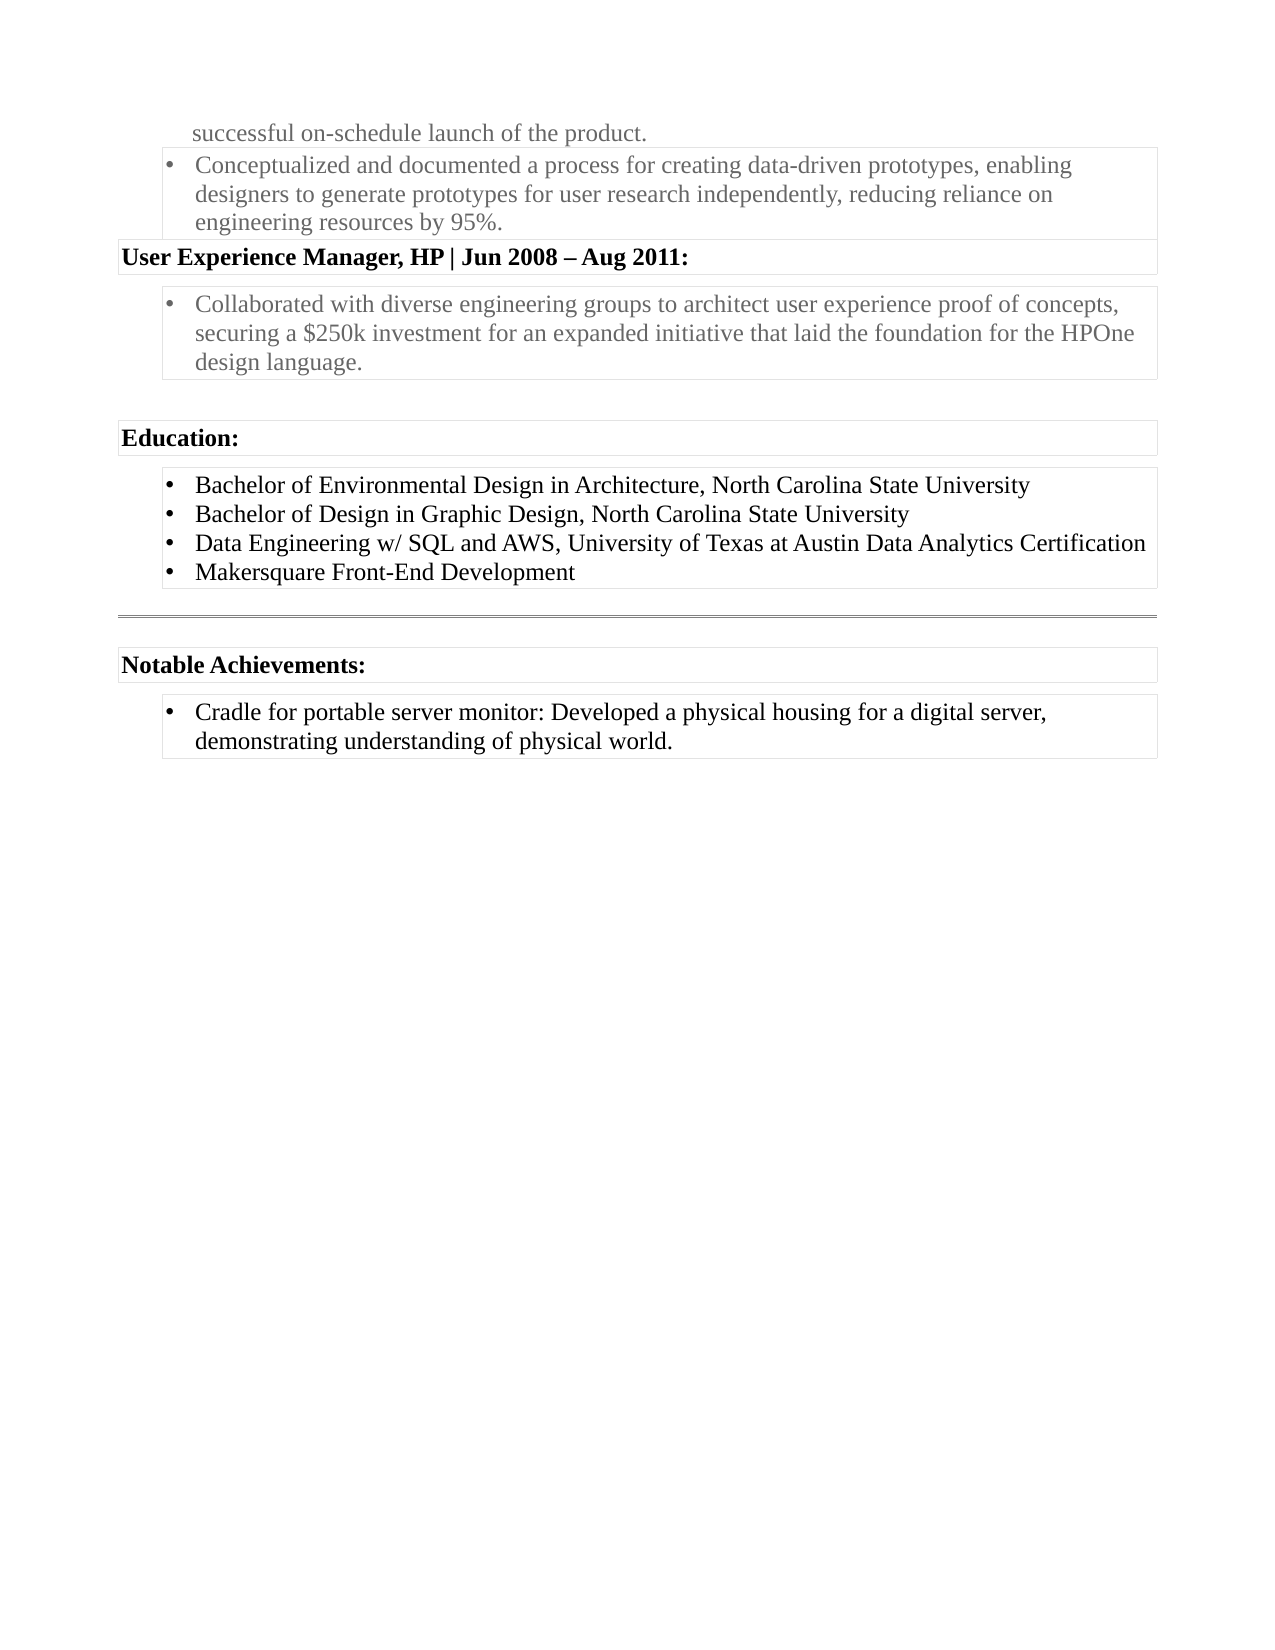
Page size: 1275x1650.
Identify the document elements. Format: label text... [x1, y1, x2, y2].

list Bachelor of Environmental Design in Architecture, North Carolina State University [163, 468, 1157, 496]
list Data Engineering w/ SQL and AWS, University of Texas at Austin Data Analytics Certification [163, 525, 1157, 553]
list Bachelor of Design in Graphic Design, North Carolina State University [163, 496, 1157, 525]
text Education: [119, 421, 1157, 455]
text Notable Achievements: [119, 648, 1157, 682]
list Conceptualized and documented a process for creating data-driven prototypes, enabling designers to generate prototypes for user research independently, reducing reliance on engineering resources by 95%. [163, 148, 1157, 239]
list Collaborated with diverse engineering groups to architect user experience proof of concepts, securing a $250k investment for an expanded initiative that laid the foundation for the HPOne design language. [163, 287, 1157, 379]
list Makersquare Front-End Development [163, 553, 1157, 588]
list successful on-schedule launch of the product. [162, 118, 1157, 147]
text User Experience Manager, HP | Jun 2008 – Aug 2011: [119, 240, 1157, 274]
list Cradle for portable server monitor: Developed a physical housing for a digital server, demonstrating understanding of physical world. [163, 695, 1157, 758]
